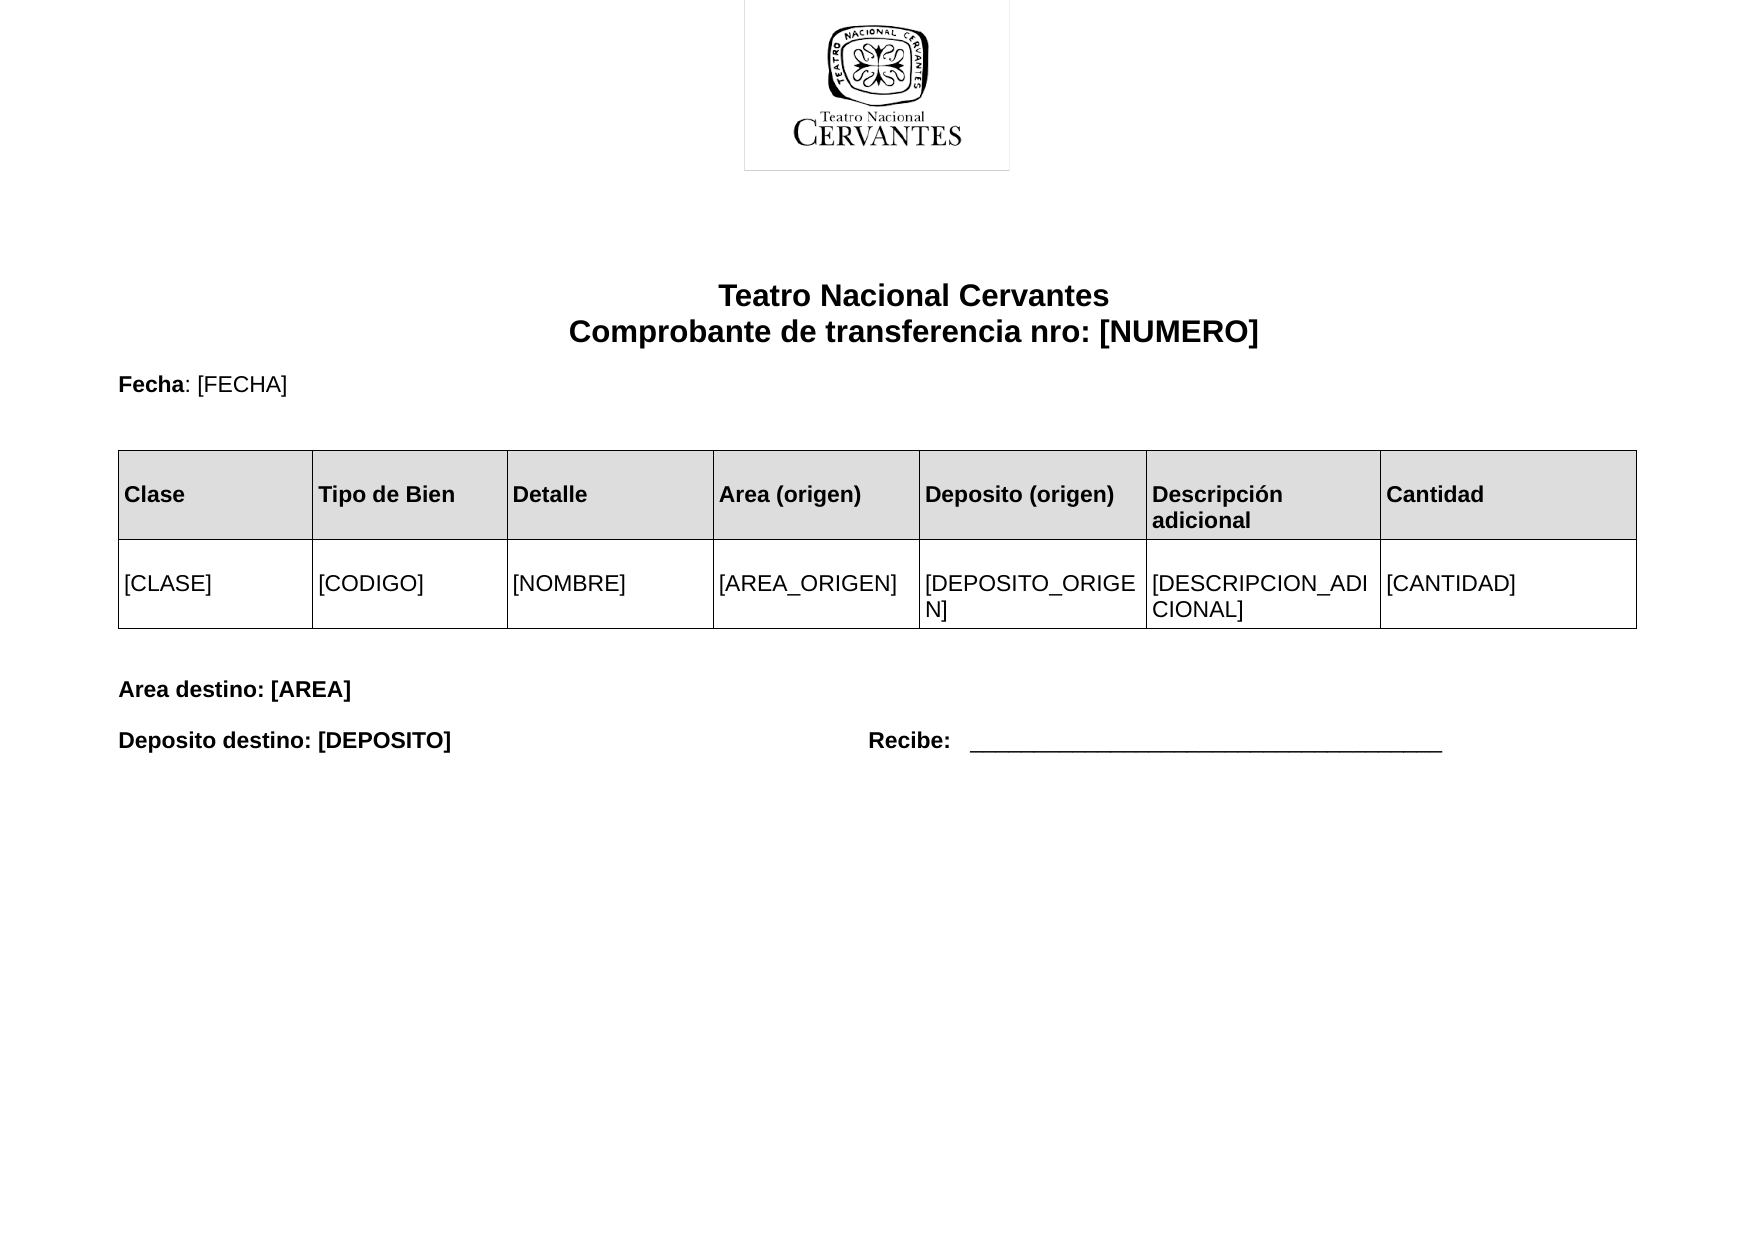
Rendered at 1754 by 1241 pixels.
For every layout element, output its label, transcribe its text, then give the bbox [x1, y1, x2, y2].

table_header Detalle [508, 451, 713, 539]
text Comprobante de transferencia nro: [NUMERO] [118, 313, 1636, 349]
table_cell [DESCRIPCION_ADICIONAL] [1147, 540, 1380, 628]
table_header Clase [119, 451, 312, 539]
picture [744, 0, 1010, 171]
table_cell [DEPOSITO_ORIGEN] [920, 540, 1146, 628]
text Area destino: [AREA] [118, 676, 1636, 703]
table_cell [CODIGO] [313, 540, 507, 628]
text Deposito destino: [DEPOSITO] Recibe: _____________________________________ [118, 727, 1636, 753]
table_cell [NOMBRE] [508, 540, 713, 628]
table_header Tipo de Bien [313, 451, 507, 539]
table_header Cantidad [1381, 451, 1636, 539]
text Fecha: [FECHA] [118, 371, 1636, 397]
table_header Area (origen) [714, 451, 919, 539]
table_cell [CANTIDAD] [1381, 540, 1636, 628]
table_cell [CLASE] [119, 540, 312, 628]
table_header Deposito (origen) [920, 451, 1146, 539]
table_header Descripción adicional [1147, 451, 1380, 539]
text Teatro Nacional Cervantes [118, 277, 1636, 313]
table_cell [AREA_ORIGEN] [714, 540, 919, 628]
